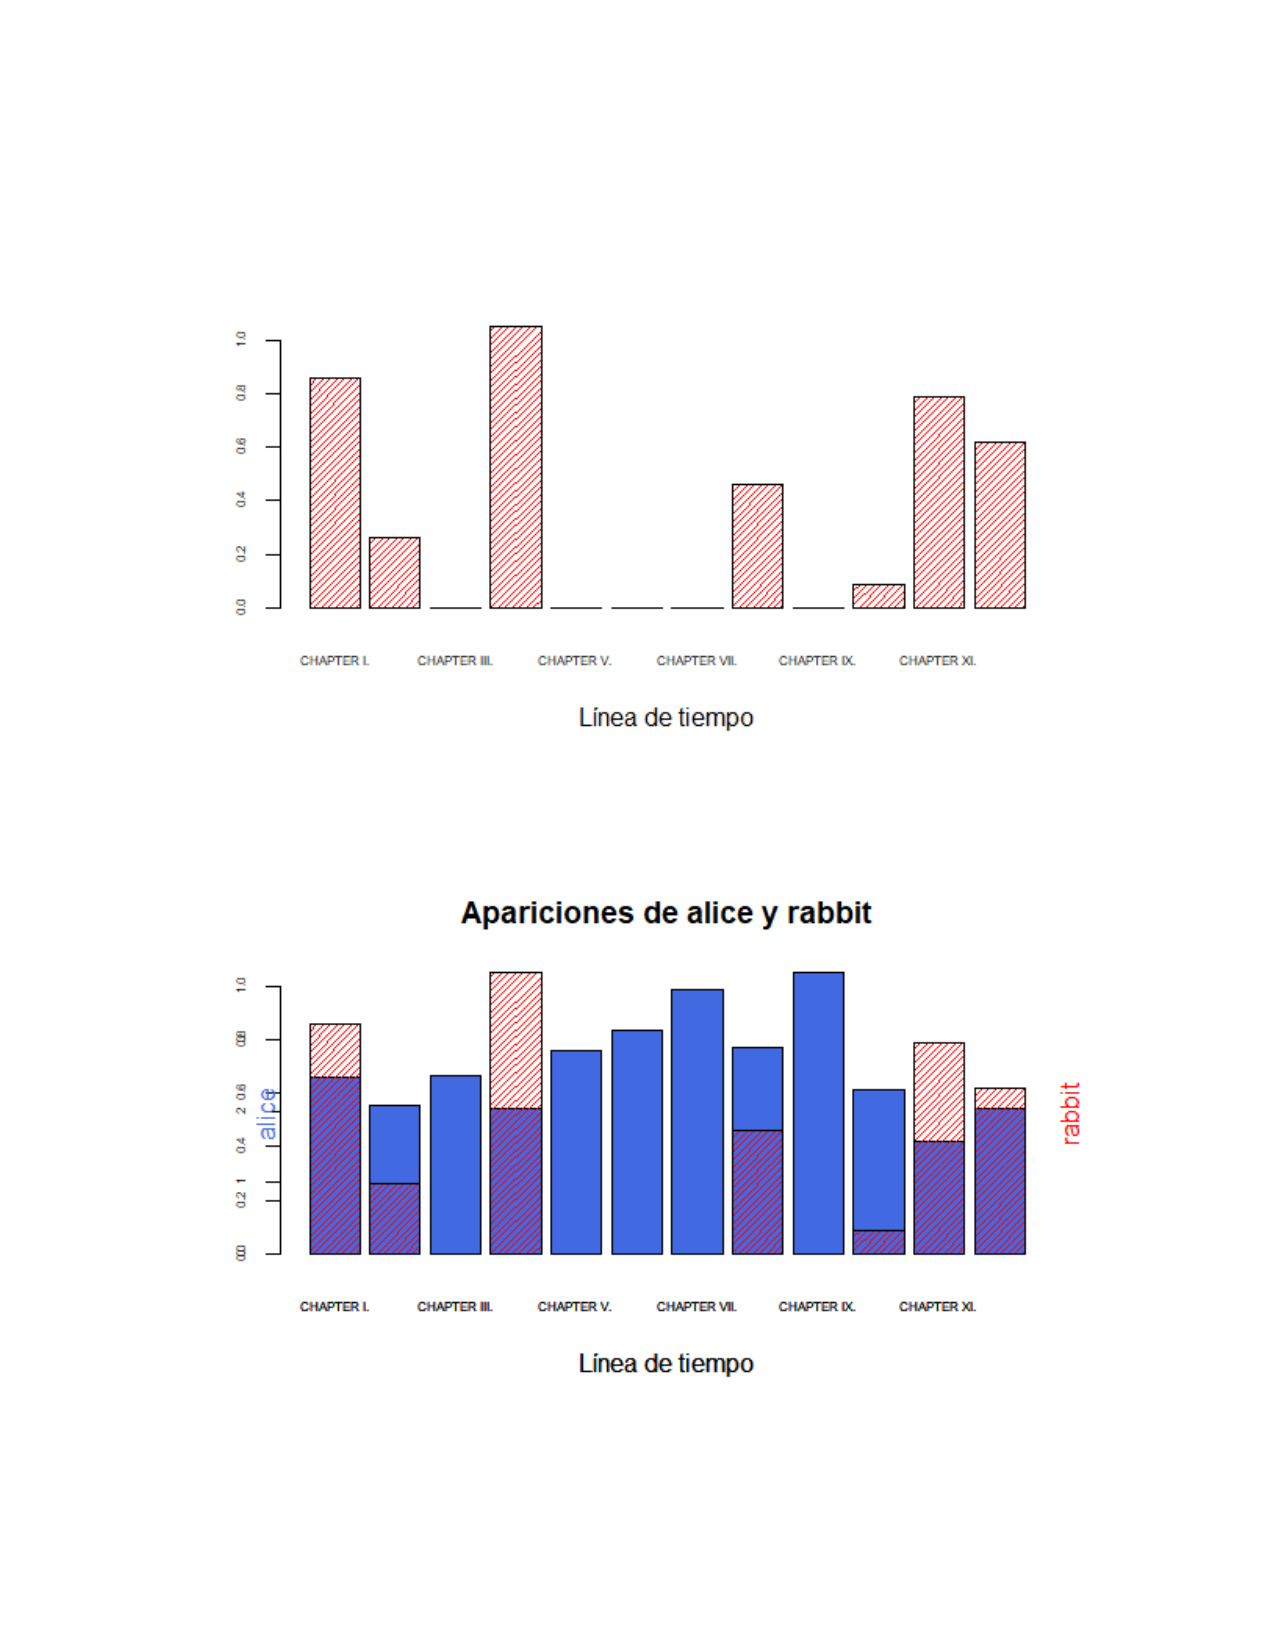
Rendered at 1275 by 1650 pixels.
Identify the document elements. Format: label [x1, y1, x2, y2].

picture [158, 204, 1117, 764]
picture [158, 850, 1117, 1410]
